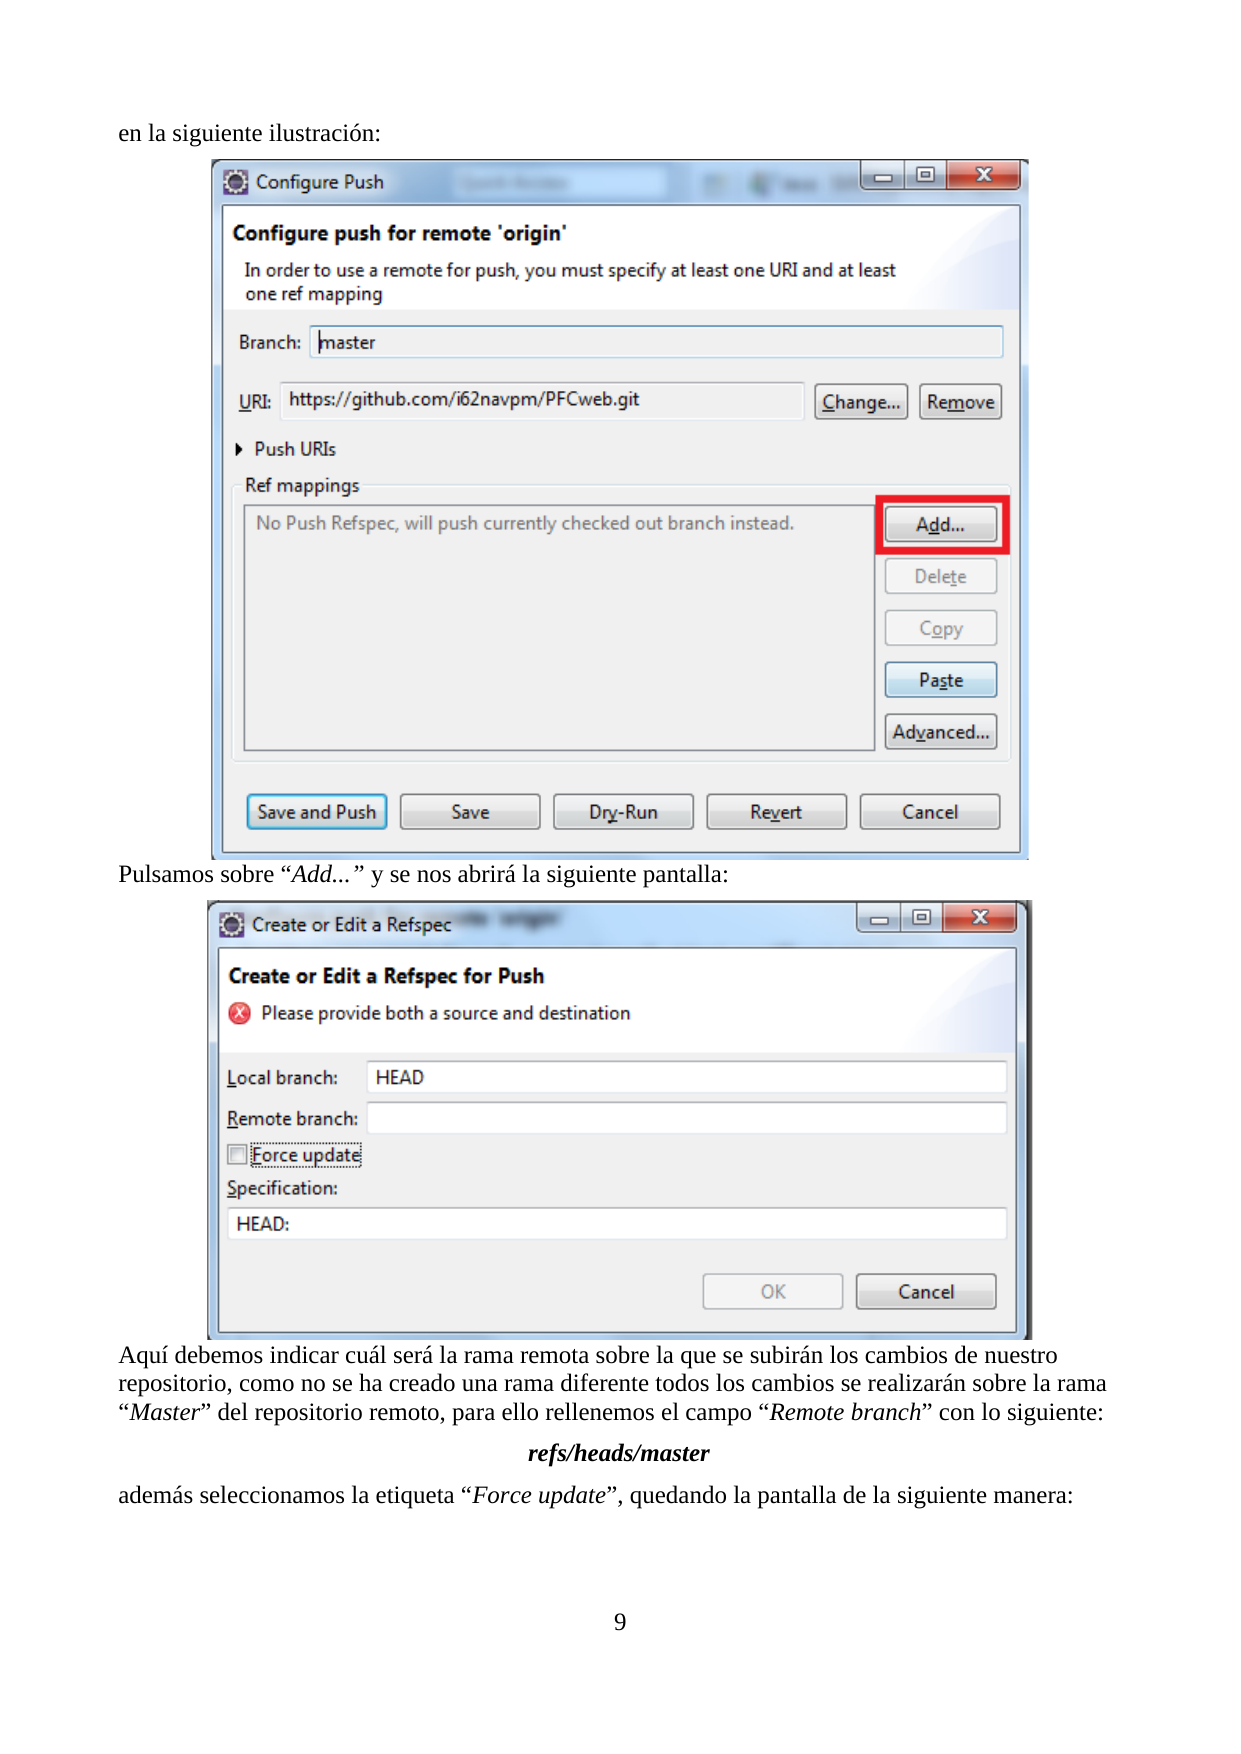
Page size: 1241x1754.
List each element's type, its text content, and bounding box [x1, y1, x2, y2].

text Pulsamos sobre “Add...” y se nos abrirá la siguiente pantalla: [118, 159, 1122, 888]
text en la siguiente ilustración: [118, 118, 1122, 147]
text refs/heads/master [118, 1438, 1122, 1467]
text además seleccionamos la etiqueta “Force update”, quedando la pantalla de la siguiente manera: [118, 1480, 1122, 1508]
text Aquí debemos indicar cuál será la rama remota sobre la que se subirán los cambios de nuestro repositorio, como no se ha creado una rama diferente todos los cambios se realizarán sobre la rama “Master” del repositorio remoto, para ello rellenemos el campo “Remote branch” con lo siguiente: [118, 901, 1122, 1426]
